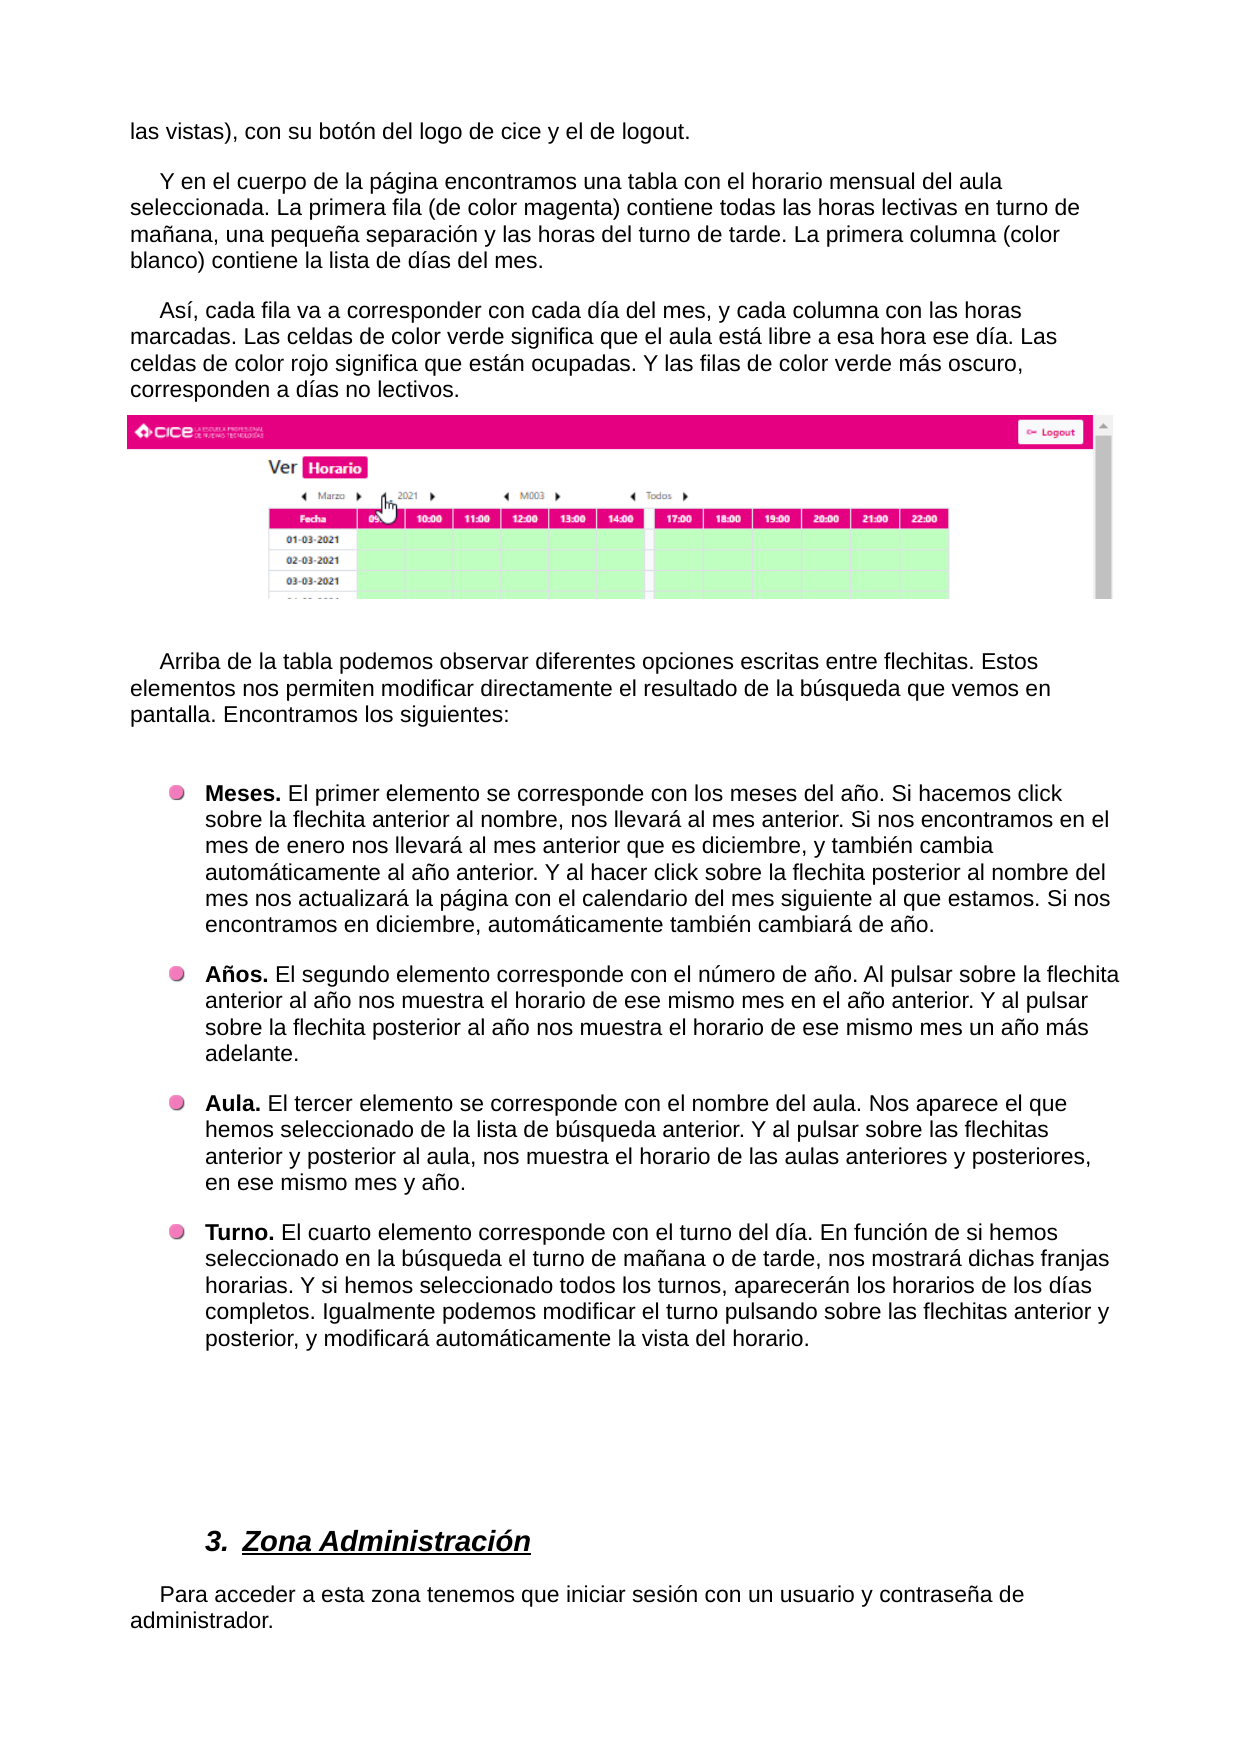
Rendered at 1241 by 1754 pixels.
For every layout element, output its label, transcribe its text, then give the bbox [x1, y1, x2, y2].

list Años. El segundo elemento corresponde con el número de año. Al pulsar sobre la flechita anterior al año nos muestra el horario de ese mismo mes en el año anterior. Y al pulsar sobre la flechita posterior al año nos muestra el horario de ese mismo mes un año más adelante. [167, 961, 1122, 1067]
text Y en el cuerpo de la página encontramos una tabla con el horario mensual del aula seleccionada. La primera fila (de color magenta) contiene todas las horas lectivas en turno de mañana, una pequeña separación y las horas del turno de tarde. La primera columna (color blanco) contiene la lista de días del mes. [130, 168, 1116, 273]
list Turno. El cuarto elemento corresponde con el turno del día. En función de si hemos seleccionado en la búsqueda el turno de mañana o de tarde, nos mostrará dichas franjas horarias. Y si hemos seleccionado todos los turnos, aparecerán los horarios de los días completos. Igualmente podemos modificar el turno pulsando sobre las flechitas anterior y posterior, y modificará automáticamente la vista del horario. [167, 1219, 1122, 1351]
text Así, cada fila va a corresponder con cada día del mes, y cada columna con las horas marcadas. Las celdas de color verde significa que el aula está libre a esa hora ese día. Las celdas de color rojo significa que están ocupadas. Y las filas de color verde más oscuro, corresponden a días no lectivos. [130, 297, 1116, 402]
picture [168, 965, 186, 983]
list Meses. El primer elemento se corresponde con los meses del año. Si hacemos click sobre la flechita anterior al nombre, nos llevará al mes anterior. Si nos encontramos en el mes de enero nos llevará al mes anterior que es diciembre, y también cambia automáticamente al año anterior. Y al hacer click sobre la flechita posterior al nombre del mes nos actualizará la página con el calendario del mes siguiente al que estamos. Si nos encontramos en diciembre, automáticamente también cambiará de año. [167, 779, 1122, 938]
picture [168, 784, 186, 801]
text Arriba de la tabla podemos observar diferentes opciones escritas entre flechitas. Estos elementos nos permiten modificar directamente el resultado de la búsqueda que vemos en pantalla. Encontramos los siguientes: [130, 648, 1116, 727]
picture [168, 1223, 186, 1241]
text las vistas), con su botón del logo de cice y el de logout. [130, 118, 1116, 144]
list Aula. El tercer elemento se corresponde con el nombre del aula. Nos aparece el que hemos seleccionado de la lista de búsqueda anterior. Y al pulsar sobre las flechitas anterior y posterior al aula, nos muestra el horario de las aulas anteriores y posteriores, en ese mismo mes y año. [167, 1090, 1122, 1196]
text Para acceder a esta zona tenemos que iniciar sesión con un usuario y contraseña de administrador. [130, 1581, 1116, 1634]
list Zona Administración [205, 1524, 1122, 1558]
picture [168, 1094, 186, 1112]
picture [127, 415, 1114, 599]
